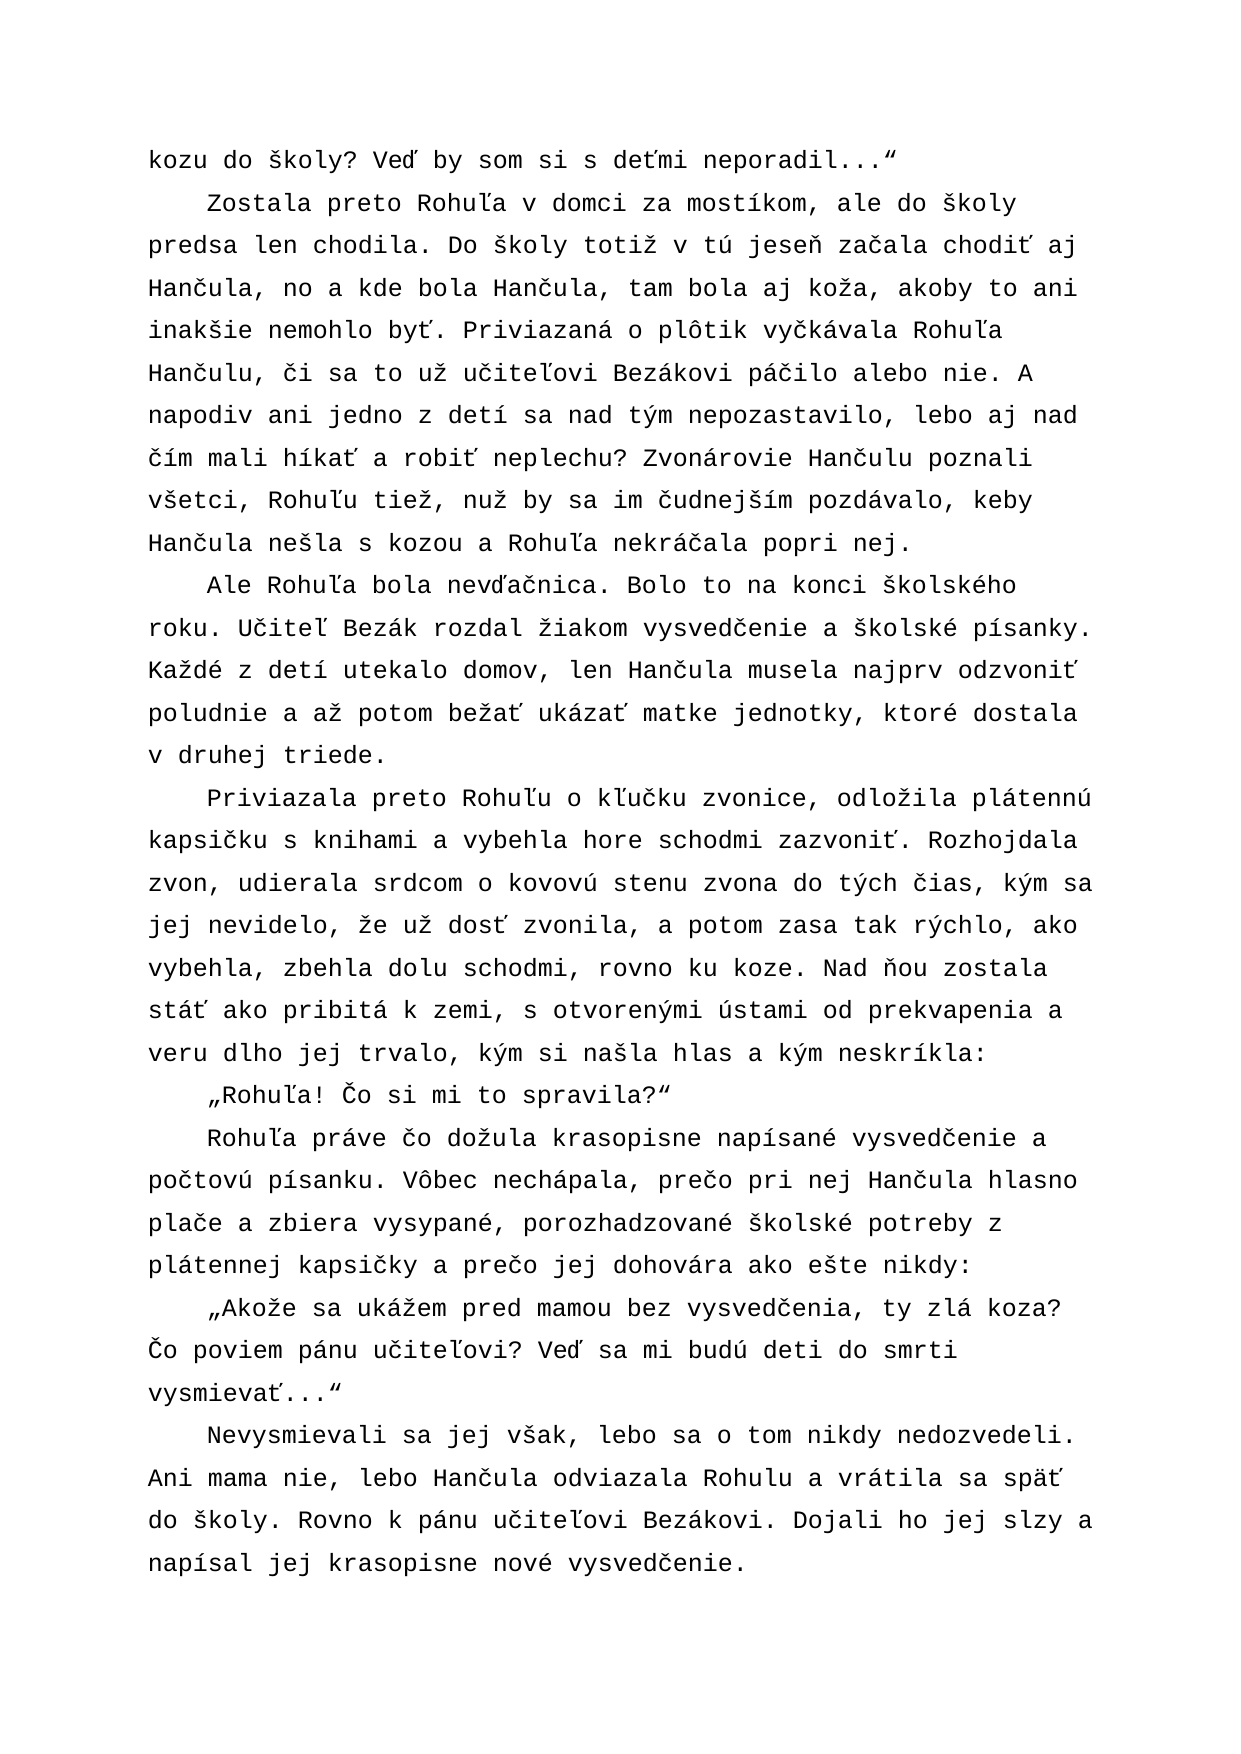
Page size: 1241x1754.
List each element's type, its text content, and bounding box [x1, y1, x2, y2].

text Priviazala preto Rohuľu o kľučku zvonice, odložila plátennú kapsičku s knihami a vybehla hore schodmi zazvoniť. Rozhojdala zvon, udierala srdcom o kovovú stenu zvona do tých čias, kým sa jej nevidelo, že už dosť zvonila, a potom zasa tak rýchlo, ako vybehla, zbehla dolu schodmi, rovno ku koze. Nad ňou zostala stáť ako pribitá k zemi, s otvorenými ústami od prekvapenia a veru dlho jej trvalo, kým si našla hlas a kým neskríkla: [148, 785, 1093, 1068]
text Zostala preto Rohuľa v domci za mostíkom, ale do školy predsa len chodila. Do školy totiž v tú jeseň začala chodiť aj Hančula, no a kde bola Hančula, tam bola aj koža, akoby to ani inakšie nemohlo byť. Priviazaná o plôtik vyčkávala Rohuľa Hančulu, či sa to už učiteľovi Bezákovi páčilo alebo nie. A napodiv ani jedno z detí sa nad tým nepozastavilo, lebo aj nad čím mali híkať a robiť neplechu? Zvonárovie Hančulu poznali všetci, Rohuľu tiež, nuž by sa im čudnejším pozdávalo, keby Hančula nešla s kozou a Rohuľa nekráčala popri nej. [148, 190, 1093, 558]
text „Rohuľa! Čo si mi to spravila?“ [148, 1083, 1093, 1111]
text Ale Rohuľa bola nevďačnica. Bolo to na konci školského roku. Učiteľ Bezák rozdal žiakom vysvedčenie a školské písanky. Každé z detí utekalo domov, len Hančula musela najprv odzvoniť poludnie a až potom bežať ukázať matke jednotky, ktoré dostala v druhej triede. [148, 573, 1093, 771]
text „Akože sa ukážem pred mamou bez vysvedčenia, ty zlá koza? Čo poviem pánu učiteľovi? Veď sa mi budú deti do smrti vysmievať...“ [148, 1295, 1093, 1408]
text Rohuľa práve čo dožula krasopisne napísané vysvedčenie a počtovú písanku. Vôbec nechápala, prečo pri nej Hančula hlasno plače a zbiera vysypané, porozhadzované školské potreby z plátennej kapsičky a prečo jej dohovára ako ešte nikdy: [148, 1125, 1093, 1281]
text kozu do školy? Veď by som si s deťmi neporadil...“ [148, 148, 1093, 176]
text Nevysmievali sa jej však, lebo sa o tom nikdy nedozvedeli. Ani mama nie, lebo Hančula odviazala Rohulu a vrátila sa späť do školy. Rovno k pánu učiteľovi Bezákovi. Dojali ho jej slzy a napísal jej krasopisne nové vysvedčenie. [148, 1423, 1093, 1578]
